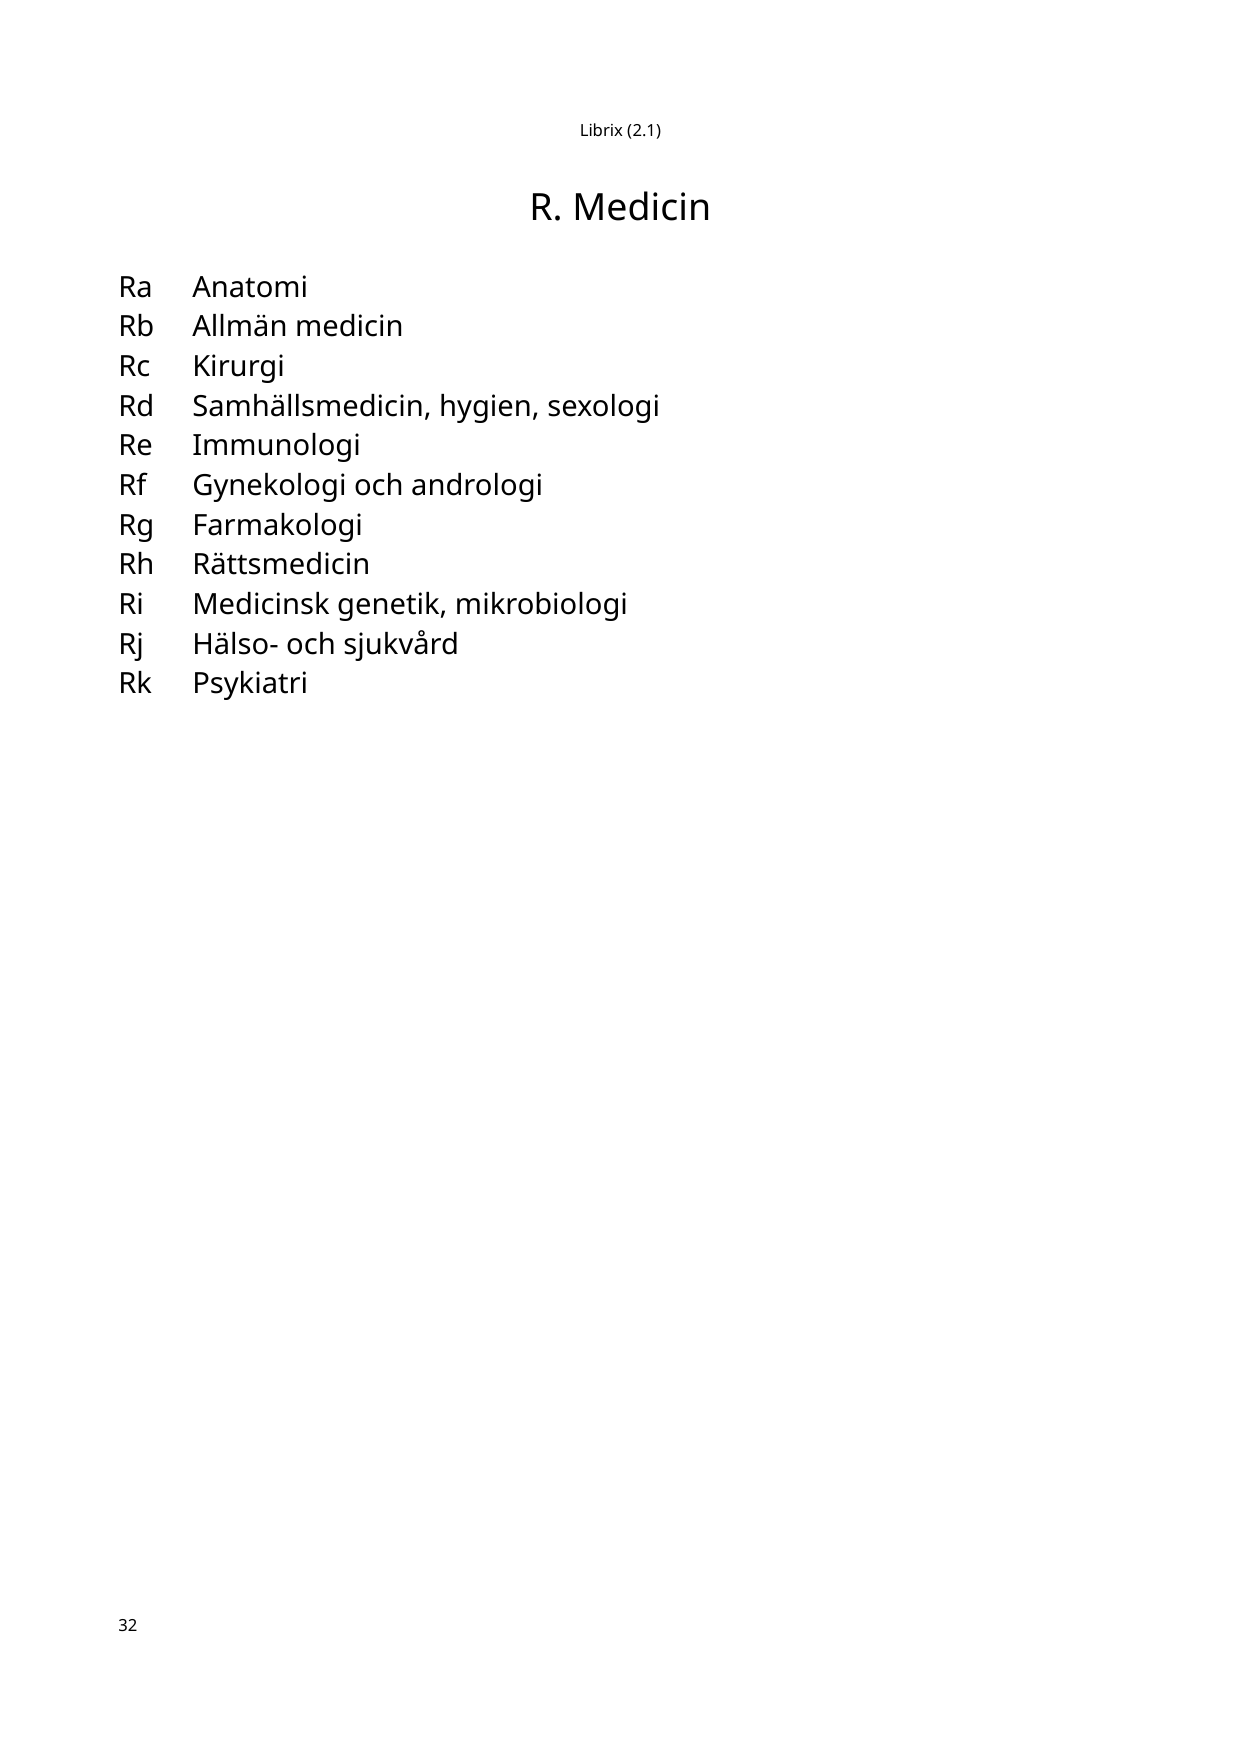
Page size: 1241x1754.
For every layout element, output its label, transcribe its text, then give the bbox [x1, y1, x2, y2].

text Rb Allmän medicin [118, 306, 1122, 345]
text Rj Hälso- och sjukvård [118, 623, 1122, 663]
subtitle R. Medicin [118, 181, 1122, 232]
text Rc Kirurgi [118, 345, 1122, 385]
text Rk Psykiatri [118, 663, 1122, 702]
text Rg Farmakologi [118, 504, 1122, 544]
text Re Immunologi [118, 424, 1122, 464]
text Rf Gynekologi och andrologi [118, 464, 1122, 504]
text Rh Rättsmedicin [118, 544, 1122, 583]
text Ri Medicinsk genetik, mikrobiologi [118, 583, 1122, 623]
text Rd Samhällsmedicin, hygien, sexologi [118, 385, 1122, 424]
text Ra Anatomi [118, 266, 1122, 306]
